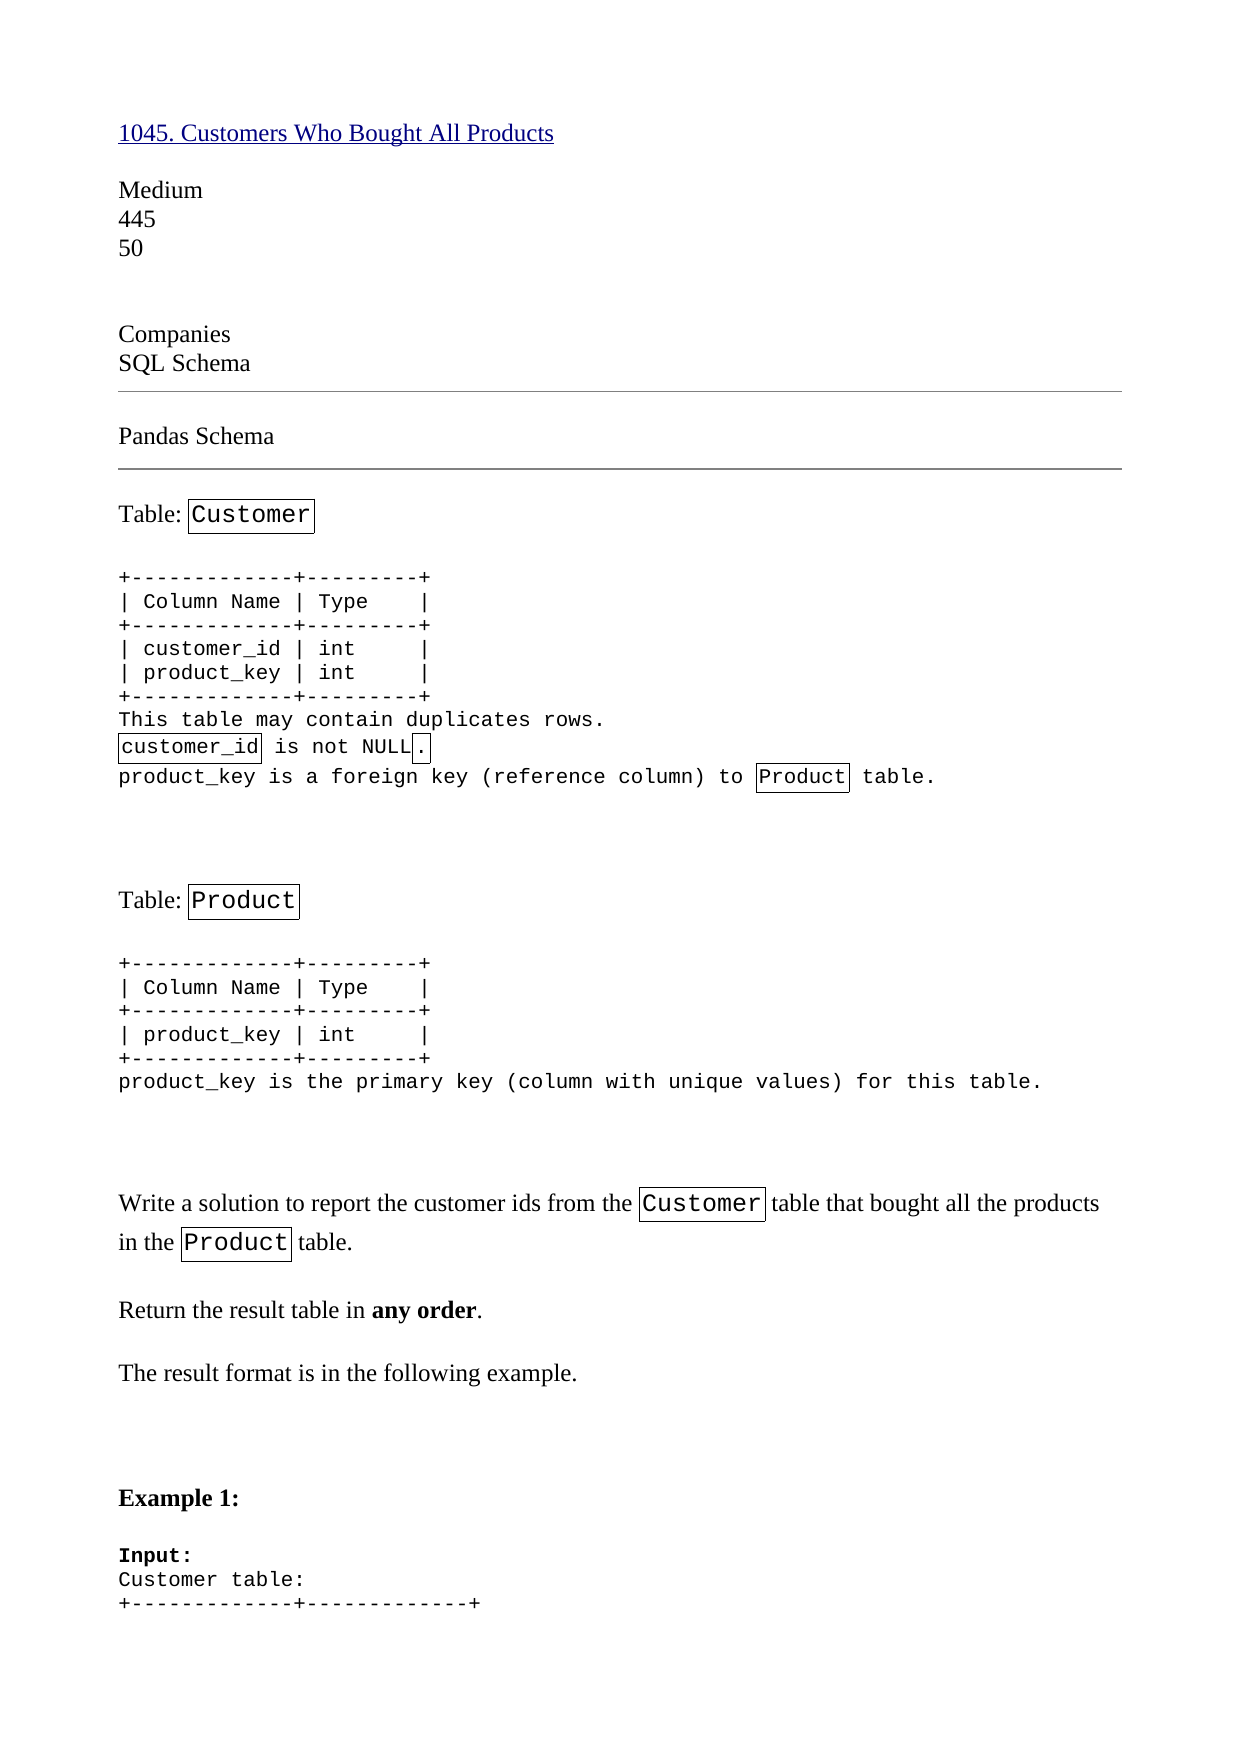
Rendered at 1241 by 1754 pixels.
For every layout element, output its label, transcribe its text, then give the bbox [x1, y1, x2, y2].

text product_key is a foreign key (reference column) to [118, 763, 756, 792]
text +-------------+---------+ [118, 1001, 1122, 1024]
text Return the result table in any order. [118, 1296, 1122, 1324]
text | product_key | int | [118, 662, 1122, 686]
text Pandas Schema [118, 421, 1122, 450]
text +-------------+---------+ [118, 1048, 1122, 1071]
text [300, 884, 1122, 919]
text . [413, 734, 430, 763]
text | Column Name | Type | [118, 977, 1122, 1001]
text +-------------+-------------+ [118, 1593, 1122, 1616]
text Product [189, 885, 299, 919]
text | customer_id | int | [118, 638, 1122, 662]
text Customer table: [118, 1569, 1122, 1593]
text Companies [118, 319, 1122, 348]
text is not NULL [262, 733, 412, 763]
text Write a solution to report the customer ids from the Customer table that bought all the products in the Product table. [118, 1187, 1122, 1261]
text +-------------+---------+ [118, 953, 1122, 977]
text This table may contain duplicates rows. [118, 709, 1122, 733]
text 50 [118, 233, 1122, 262]
text Example 1: [118, 1483, 1122, 1512]
text 445 [118, 204, 1122, 233]
text customer_id [119, 734, 261, 763]
text The result format is in the following example. [118, 1358, 1122, 1387]
text Input: [118, 1546, 1122, 1569]
text | product_key | int | [118, 1024, 1122, 1048]
text Table: Customer [118, 498, 314, 533]
text Medium [118, 176, 1122, 204]
text +-------------+---------+ [118, 686, 1122, 709]
text [315, 498, 1122, 533]
text 1045. Customers Who Bought All Products [118, 118, 1122, 147]
text +-------------+---------+ [118, 615, 1122, 638]
text SQL Schema [118, 348, 1122, 377]
text Product [757, 764, 849, 792]
text table. [850, 763, 1122, 792]
text | Column Name | Type | [118, 591, 1122, 615]
text +-------------+---------+ [118, 567, 1122, 591]
text Table: [118, 884, 188, 919]
text [431, 733, 1122, 763]
text product_key is the primary key (column with unique values) for this table. [118, 1071, 1122, 1095]
